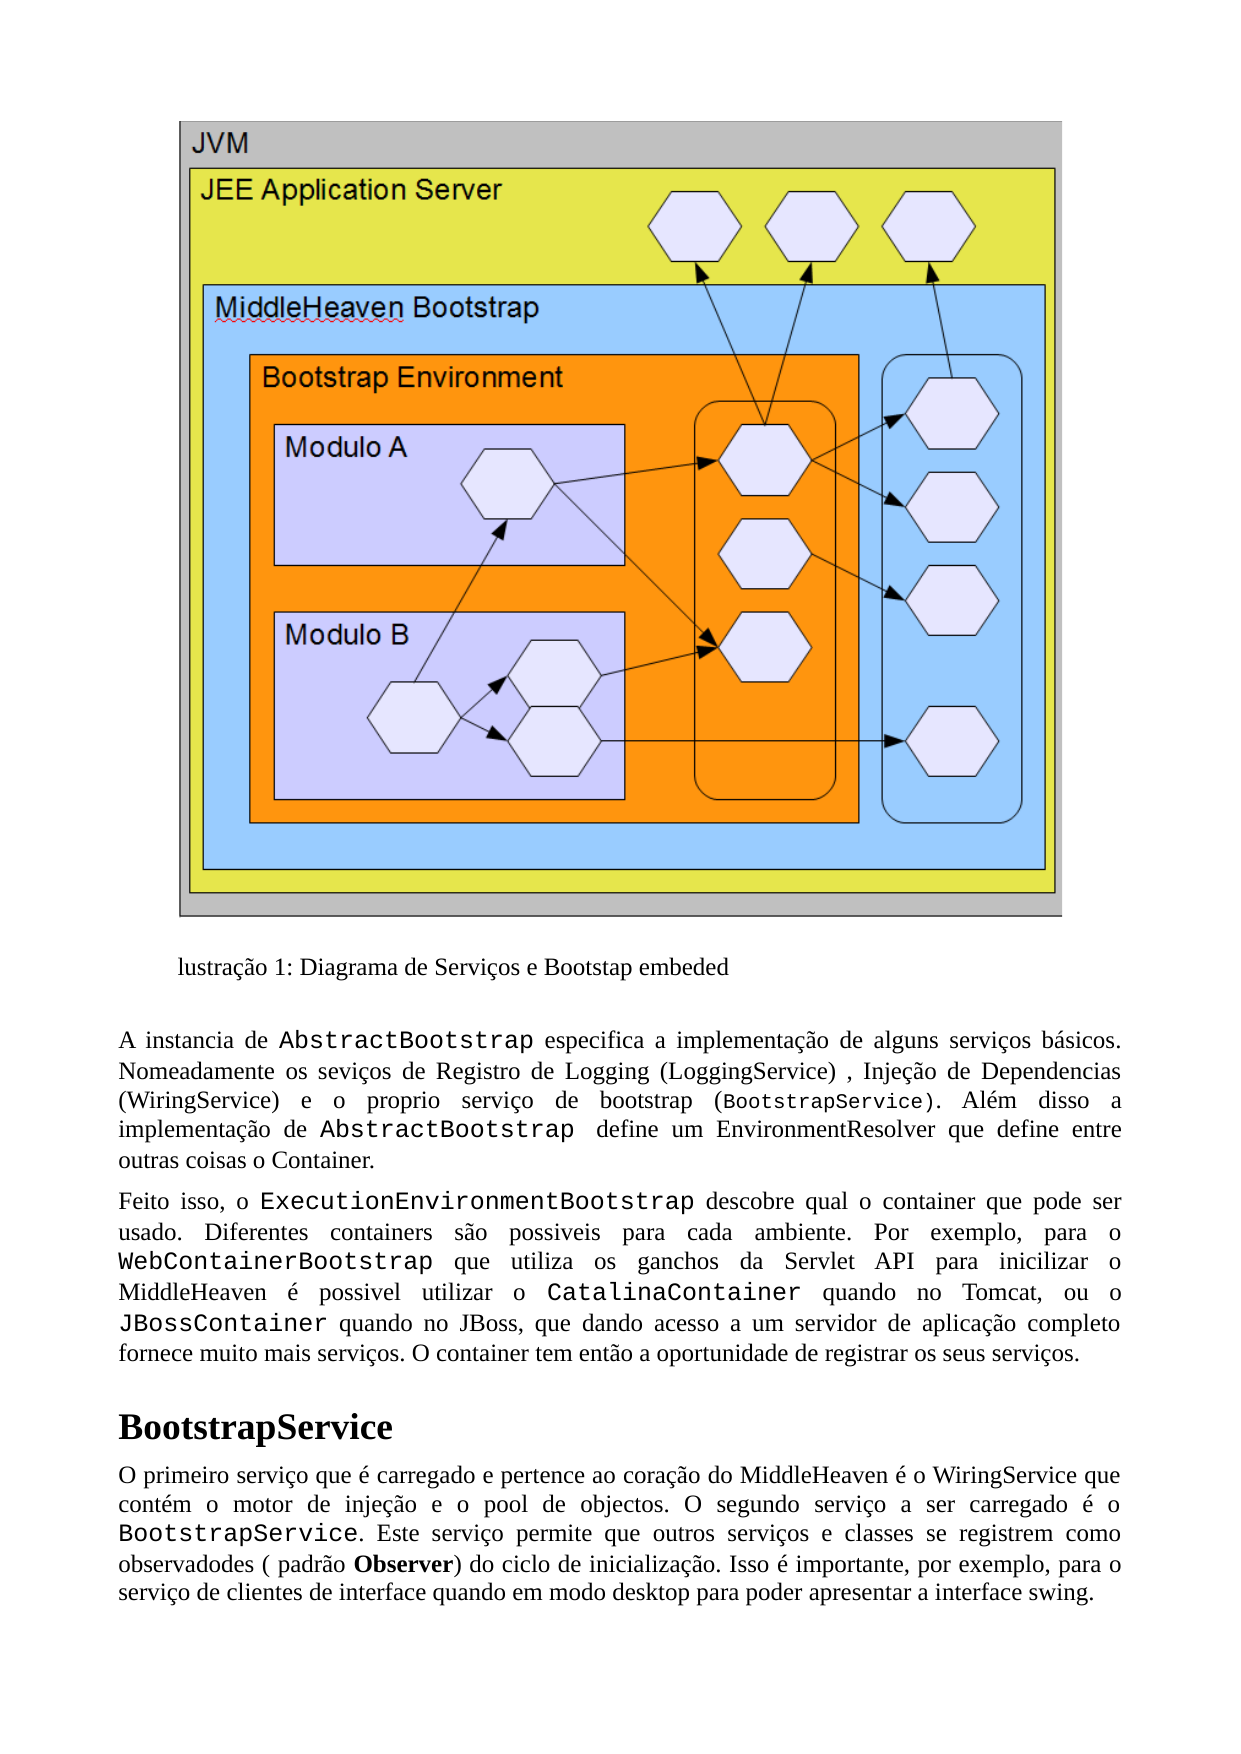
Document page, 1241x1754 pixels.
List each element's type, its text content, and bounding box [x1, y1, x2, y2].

table_header [174, 118, 1065, 949]
table_cell lustração 1: Diagrama de Serviços e Bootstap embeded [174, 949, 1065, 984]
text Feito isso, o ExecutionEnvironmentBootstrap descobre qual o container que pode ser usado. Diferentes containers são possiveis para cada ambiente. Por exemplo, para o WebContainerBootstrap que utiliza os ganchos da Servlet API para inicilizar o MiddleHeaven é possivel utilizar o CatalinaContainer quando no Tomcat, ou o JBossContainer quando no JBoss, que dando acesso a um servidor de aplicação completo fornece muito mais serviços. O container tem então a oportunidade de registrar os seus serviços. [118, 1186, 1122, 1367]
picture [177, 121, 1063, 918]
text A instancia de AbstractBootstrap especifica a implementação de alguns serviços básicos. Nomeadamente os seviços de Registro de Logging (LoggingService) , Injeção de Dependencias (WiringService) e o proprio serviço de bootstrap (BootstrapService). Além disso a implementação de AbstractBootstrap define um EnvironmentResolver que define entre outras coisas o Container. [118, 1025, 1122, 1174]
subtitle BootstrapService [118, 1405, 1122, 1448]
text O primeiro serviço que é carregado e pertence ao coração do MiddleHeaven é o WiringService que contém o motor de injeção e o pool de objectos. O segundo serviço a ser carregado é o BootstrapService. Este serviço permite que outros serviços e classes se registrem como observadodes ( padrão Observer) do ciclo de inicialização. Isso é importante, por exemplo, para o serviço de clientes de interface quando em modo desktop para poder apresentar a interface swing. [118, 1460, 1122, 1606]
